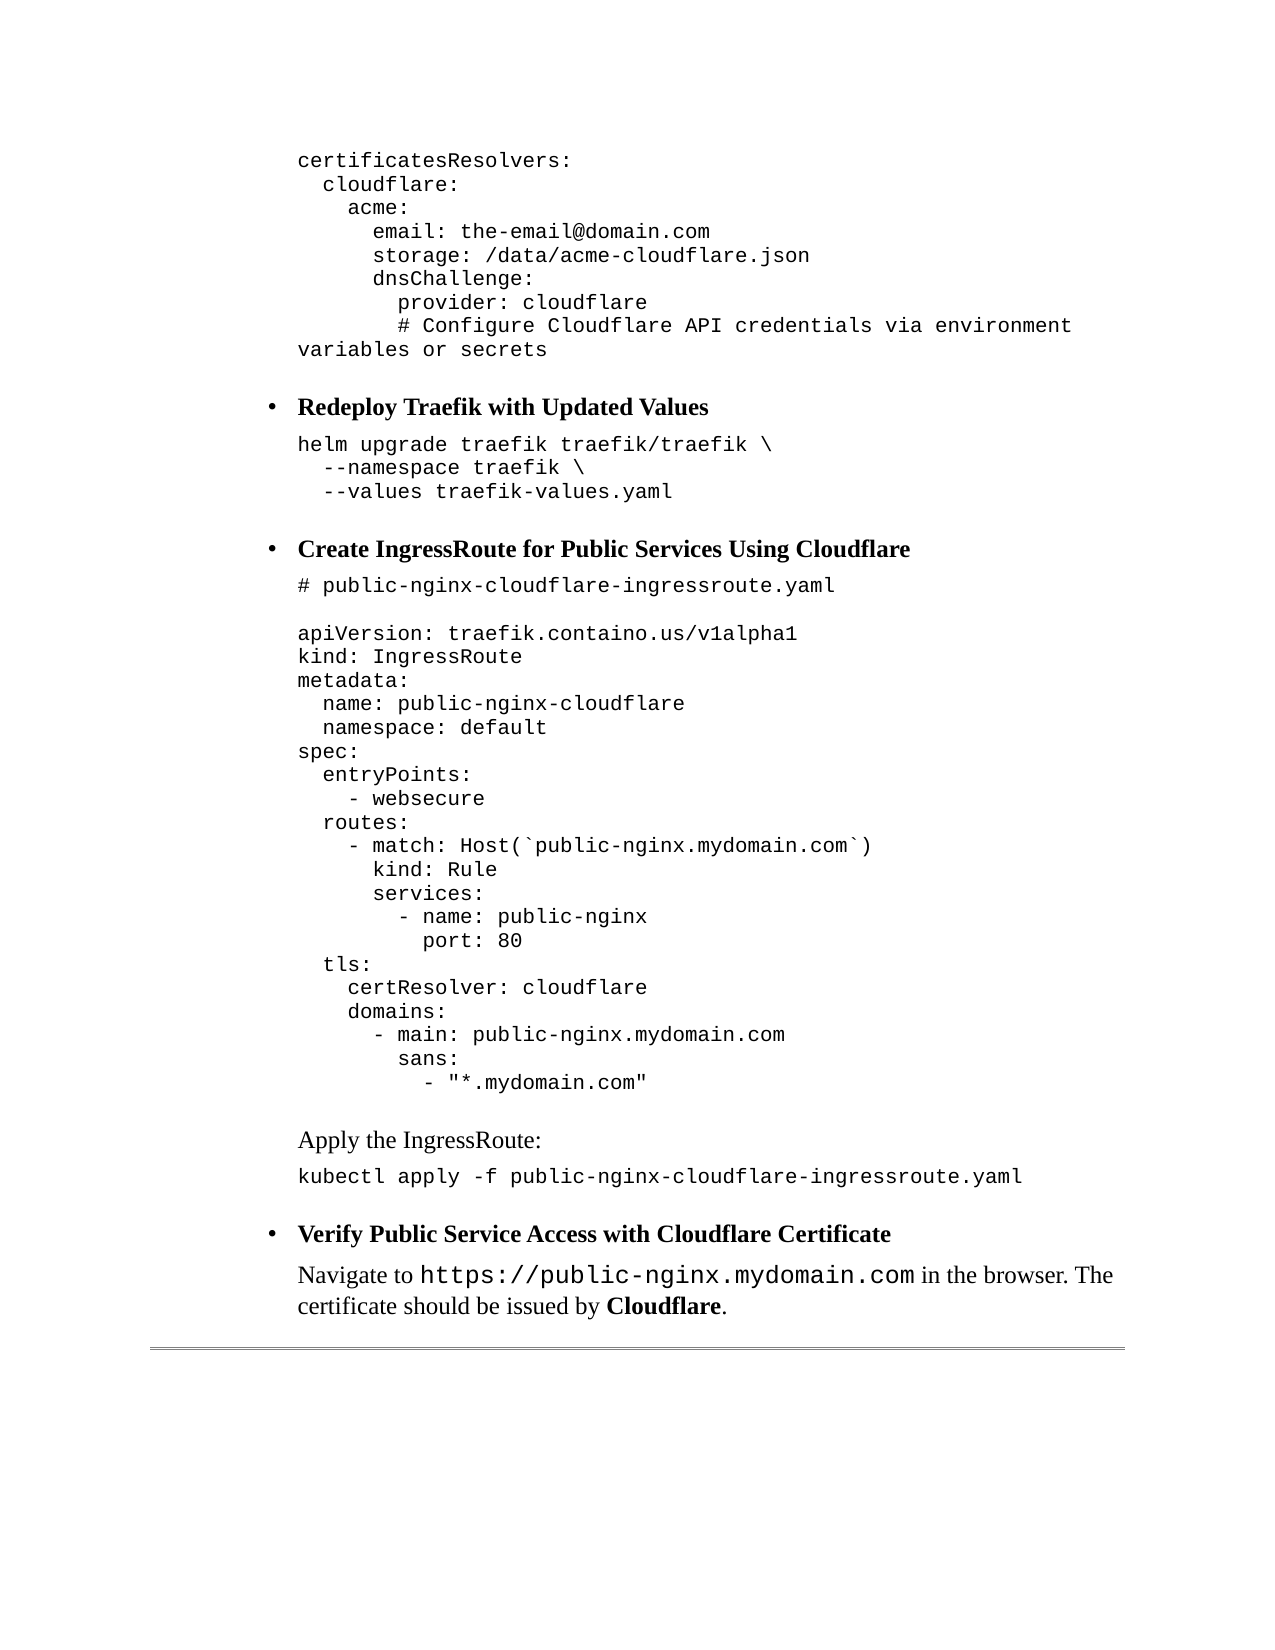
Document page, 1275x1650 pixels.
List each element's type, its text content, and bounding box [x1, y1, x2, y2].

list Navigate to https://public-nginx.mydomain.com in the browser. The certificate should be issued by Cloudflare. [268, 1261, 1125, 1320]
list kind: Rule [268, 859, 1125, 883]
list port: 80 [268, 930, 1125, 953]
list tls: [268, 953, 1125, 977]
list sans: [268, 1048, 1125, 1072]
list email: the-email@domain.com [268, 221, 1125, 244]
list Redeploy Traefik with Updated Values [268, 392, 1125, 421]
list # Configure Cloudflare API credentials via environment variables or secrets [268, 316, 1125, 363]
list entryPoints: [268, 764, 1125, 788]
list name: public-nginx-cloudflare [268, 693, 1125, 717]
list acme: [268, 197, 1125, 221]
list - name: public-nginx [268, 906, 1125, 930]
list helm upgrade traefik traefik/traefik \ [268, 433, 1125, 457]
list Create IngressRoute for Public Services Using Cloudflare [268, 534, 1125, 563]
list Apply the IngressRoute: [268, 1125, 1125, 1154]
list Verify Public Service Access with Cloudflare Certificate [268, 1219, 1125, 1248]
list services: [268, 883, 1125, 906]
list domains: [268, 1001, 1125, 1024]
list --namespace traefik \ [268, 457, 1125, 481]
list apiVersion: traefik.containo.us/v1alpha1 [268, 622, 1125, 646]
list # public-nginx-cloudflare-ingressroute.yaml [268, 575, 1125, 599]
list namespace: default [268, 717, 1125, 741]
list provider: cloudflare [268, 292, 1125, 316]
list cloudflare: [268, 174, 1125, 197]
list storage: /data/acme-cloudflare.json [268, 244, 1125, 268]
list certificatesResolvers: [268, 150, 1125, 174]
list metadata: [268, 670, 1125, 693]
list - "*.mydomain.com" [268, 1072, 1125, 1095]
list certResolver: cloudflare [268, 977, 1125, 1001]
list kind: IngressRoute [268, 646, 1125, 670]
list - main: public-nginx.mydomain.com [268, 1024, 1125, 1048]
list --values traefik-values.yaml [268, 481, 1125, 504]
list spec: [268, 741, 1125, 764]
list kubectl apply -f public-nginx-cloudflare-ingressroute.yaml [268, 1166, 1125, 1190]
list - match: Host(`public-nginx.mydomain.com`) [268, 835, 1125, 859]
list routes: [268, 812, 1125, 835]
list - websecure [268, 788, 1125, 812]
list dnsChallenge: [268, 268, 1125, 292]
